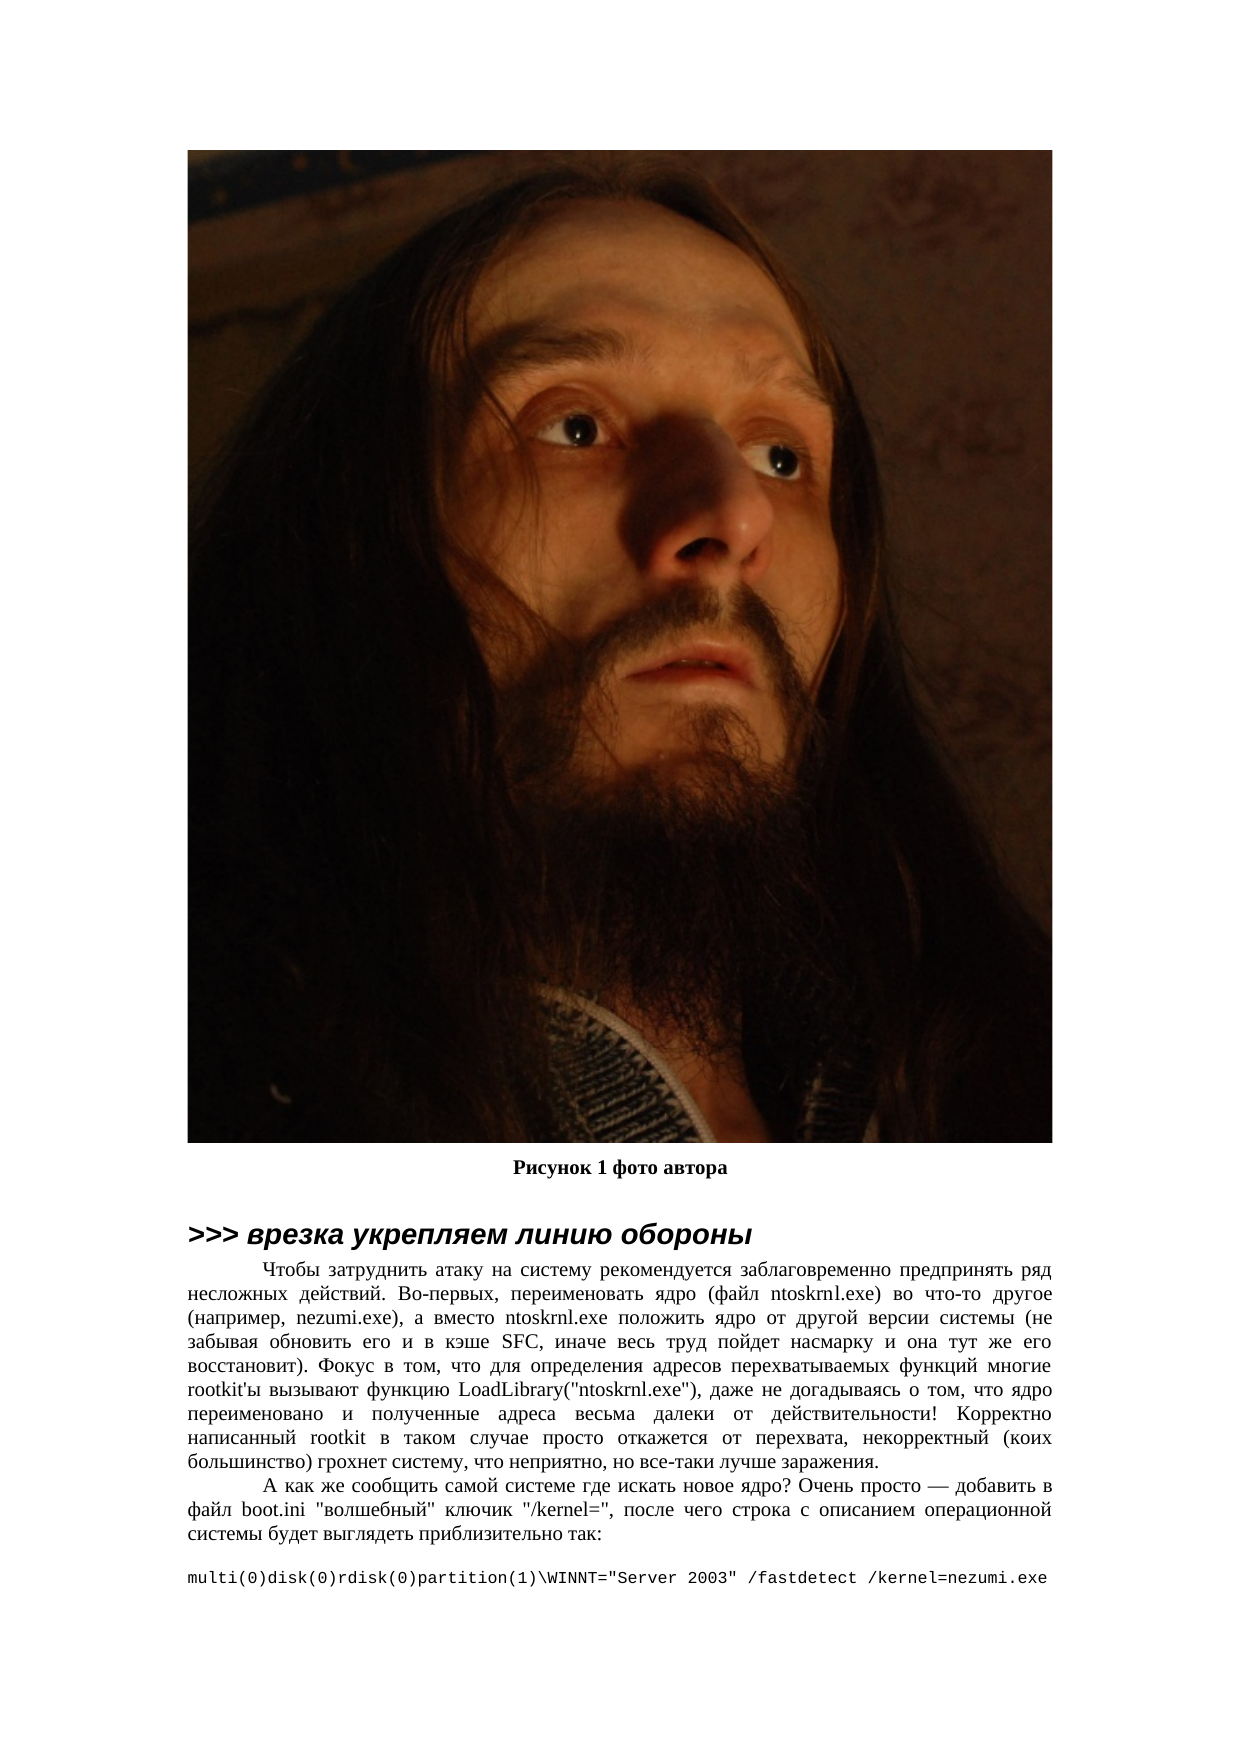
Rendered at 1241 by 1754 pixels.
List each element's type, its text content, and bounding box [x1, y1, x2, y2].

text А как же сообщить самой системе где искать новое ядро? Очень просто — добавить в файл boot.ini "волшебный" ключик "/kernel=", после чего строка с описанием операционной системы будет выглядеть приблизительно так: [187, 1473, 1053, 1545]
text Чтобы затруднить атаку на систему рекомендуется заблаговременно предпринять ряд несложных действий. Во-первых, переименовать ядро (файл ntoskrnl.exe) во что-то другое (например, nezumi.exe), а вместо ntoskrnl.exe положить ядро от другой версии системы (не забывая обновить его и в кэше SFC, иначе весь труд пойдет насмарку и она тут же его восстановит). Фокус в том, что для определения адресов перехватываемых функций многие rootkit'ы вызывают функцию LoadLibrary("ntoskrnl.exe"), даже не догадываясь о том, что ядро переименовано и полученные адреса весьма далеки от действительности! Корректно написанный rootkit в таком случае просто откажется от перехвата, некорректный (коих большинство) грохнет систему, что неприятно, но все-таки лучше заражения. [187, 1256, 1053, 1473]
text multi(0)disk(0)rdisk(0)partition(1)\WINNT="Server 2003" /fastdetect /kernel=nezumi.exe [187, 1569, 1053, 1588]
text Рисунок 1 фото автора [187, 1155, 1053, 1179]
picture [187, 150, 1053, 1143]
subtitle >>> врезка укрепляем линию обороны [187, 1217, 1053, 1250]
